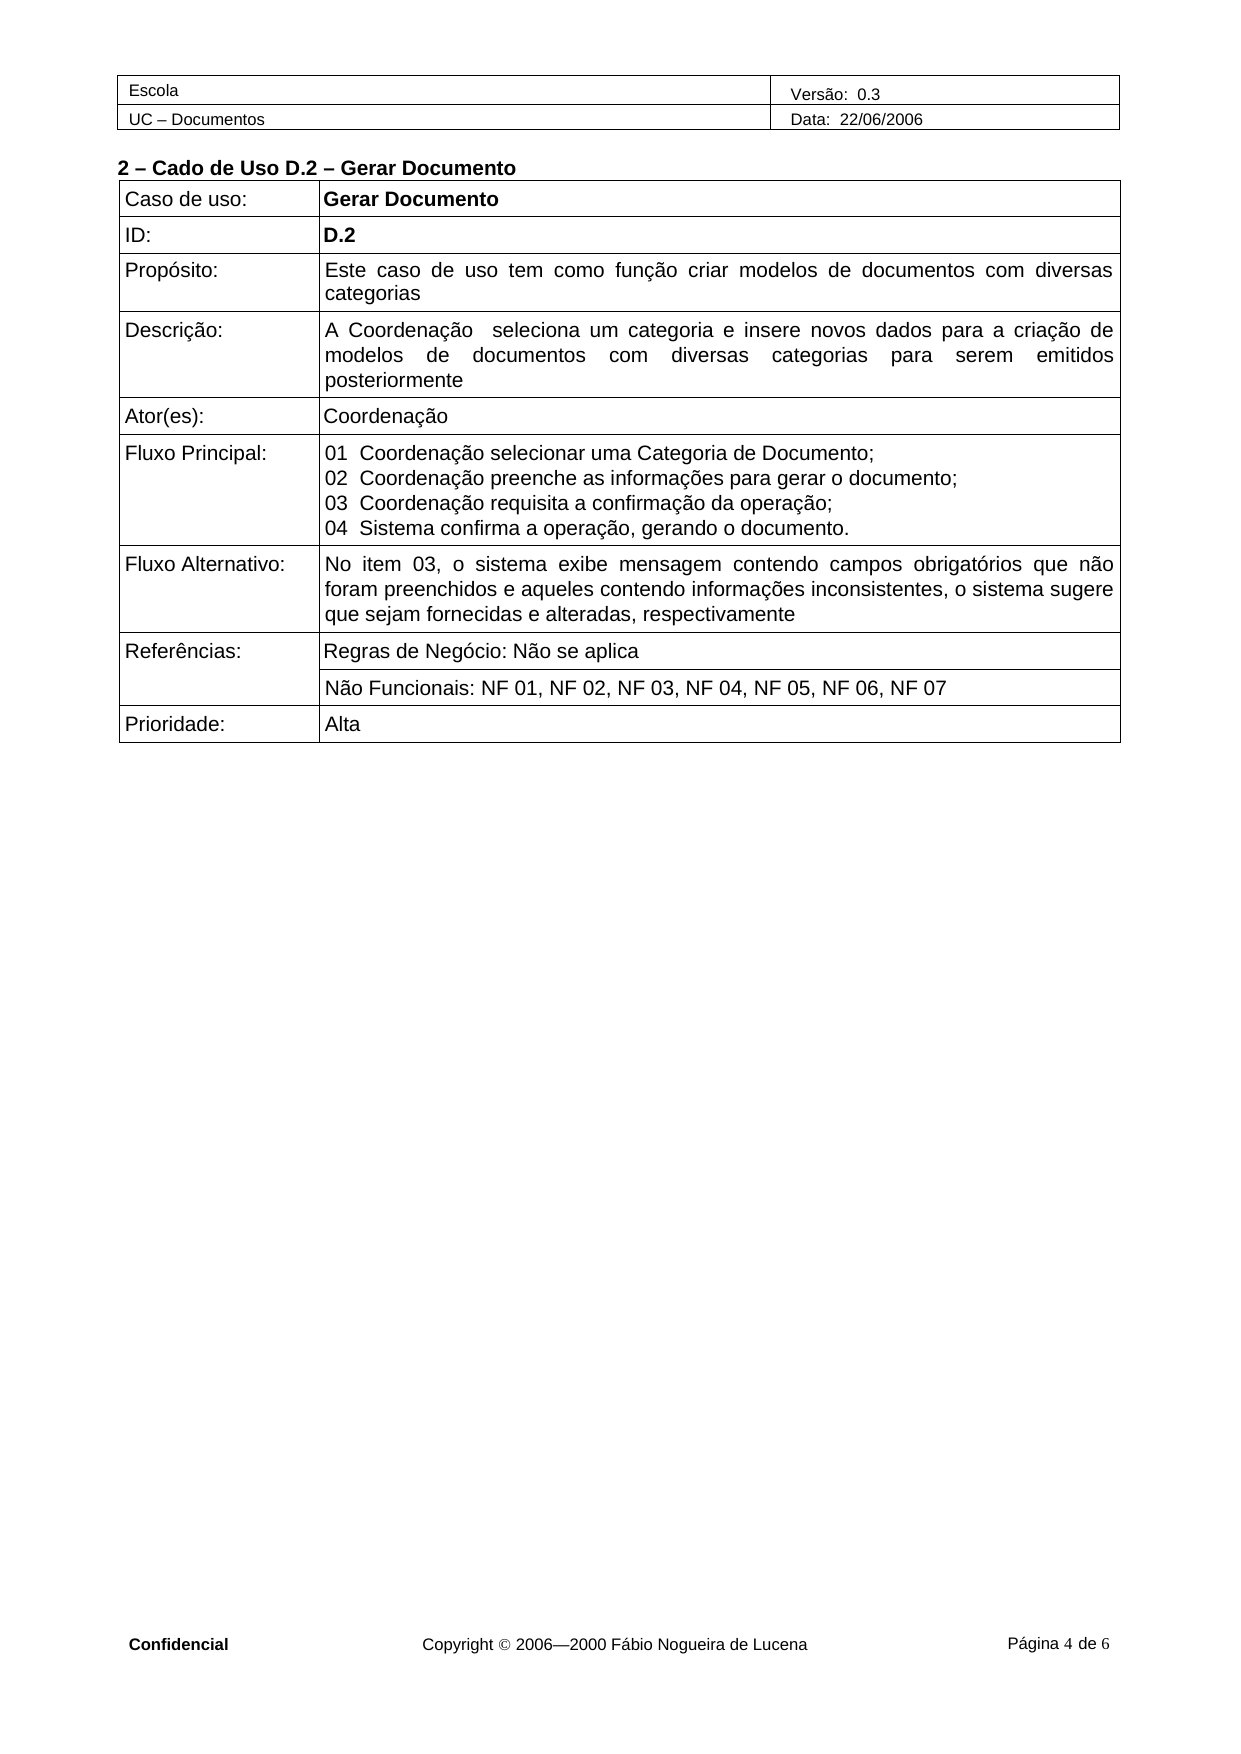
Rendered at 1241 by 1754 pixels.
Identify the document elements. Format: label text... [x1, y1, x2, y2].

table_header Regras de Negócio: Não se aplica [320, 633, 1120, 668]
table_cell ID: [120, 217, 319, 253]
table_cell Referências: [120, 633, 319, 705]
table_cell Descrição: [120, 312, 319, 397]
table_cell Coordenação [320, 398, 1120, 434]
table_cell Fluxo Principal: [120, 435, 319, 545]
table_cell A Coordenação seleciona um categoria e insere novos dados para a criação de modelos de documentos com diversas categorias para serem emitidos posteriormente [320, 312, 1120, 397]
table_cell No item 03, o sistema exibe mensagem contendo campos obrigatórios que não foram preenchidos e aqueles contendo informações inconsistentes, o sistema sugere que sejam fornecidas e alteradas, respectivamente [320, 546, 1120, 632]
table_cell Alta [320, 706, 1120, 742]
table_cell Propósito: [120, 254, 319, 311]
table_cell Prioridade: [120, 706, 319, 742]
table_cell Não Funcionais: NF 01, NF 02, NF 03, NF 04, NF 05, NF 06, NF 07 [320, 670, 1120, 705]
table_cell Ator(es): [120, 398, 319, 434]
table_cell D.2 [320, 217, 1120, 253]
table_cell Fluxo Alternativo: [120, 546, 319, 632]
table_cell 01 Coordenação selecionar uma Categoria de Documento; 02 Coordenação preenche as informações para gerar o documento; 03 Coordenação requisita a confirmação da operação; 04 Sistema confirma a operação, gerando o documento. [320, 435, 1120, 545]
table_header Caso de uso: [120, 181, 319, 216]
table_cell Este caso de uso tem como função criar modelos de documentos com diversas categorias [320, 254, 1120, 311]
text 2 – Cado de Uso D.2 – Gerar Documento [117, 154, 1120, 179]
table_header Gerar Documento [320, 181, 1120, 216]
